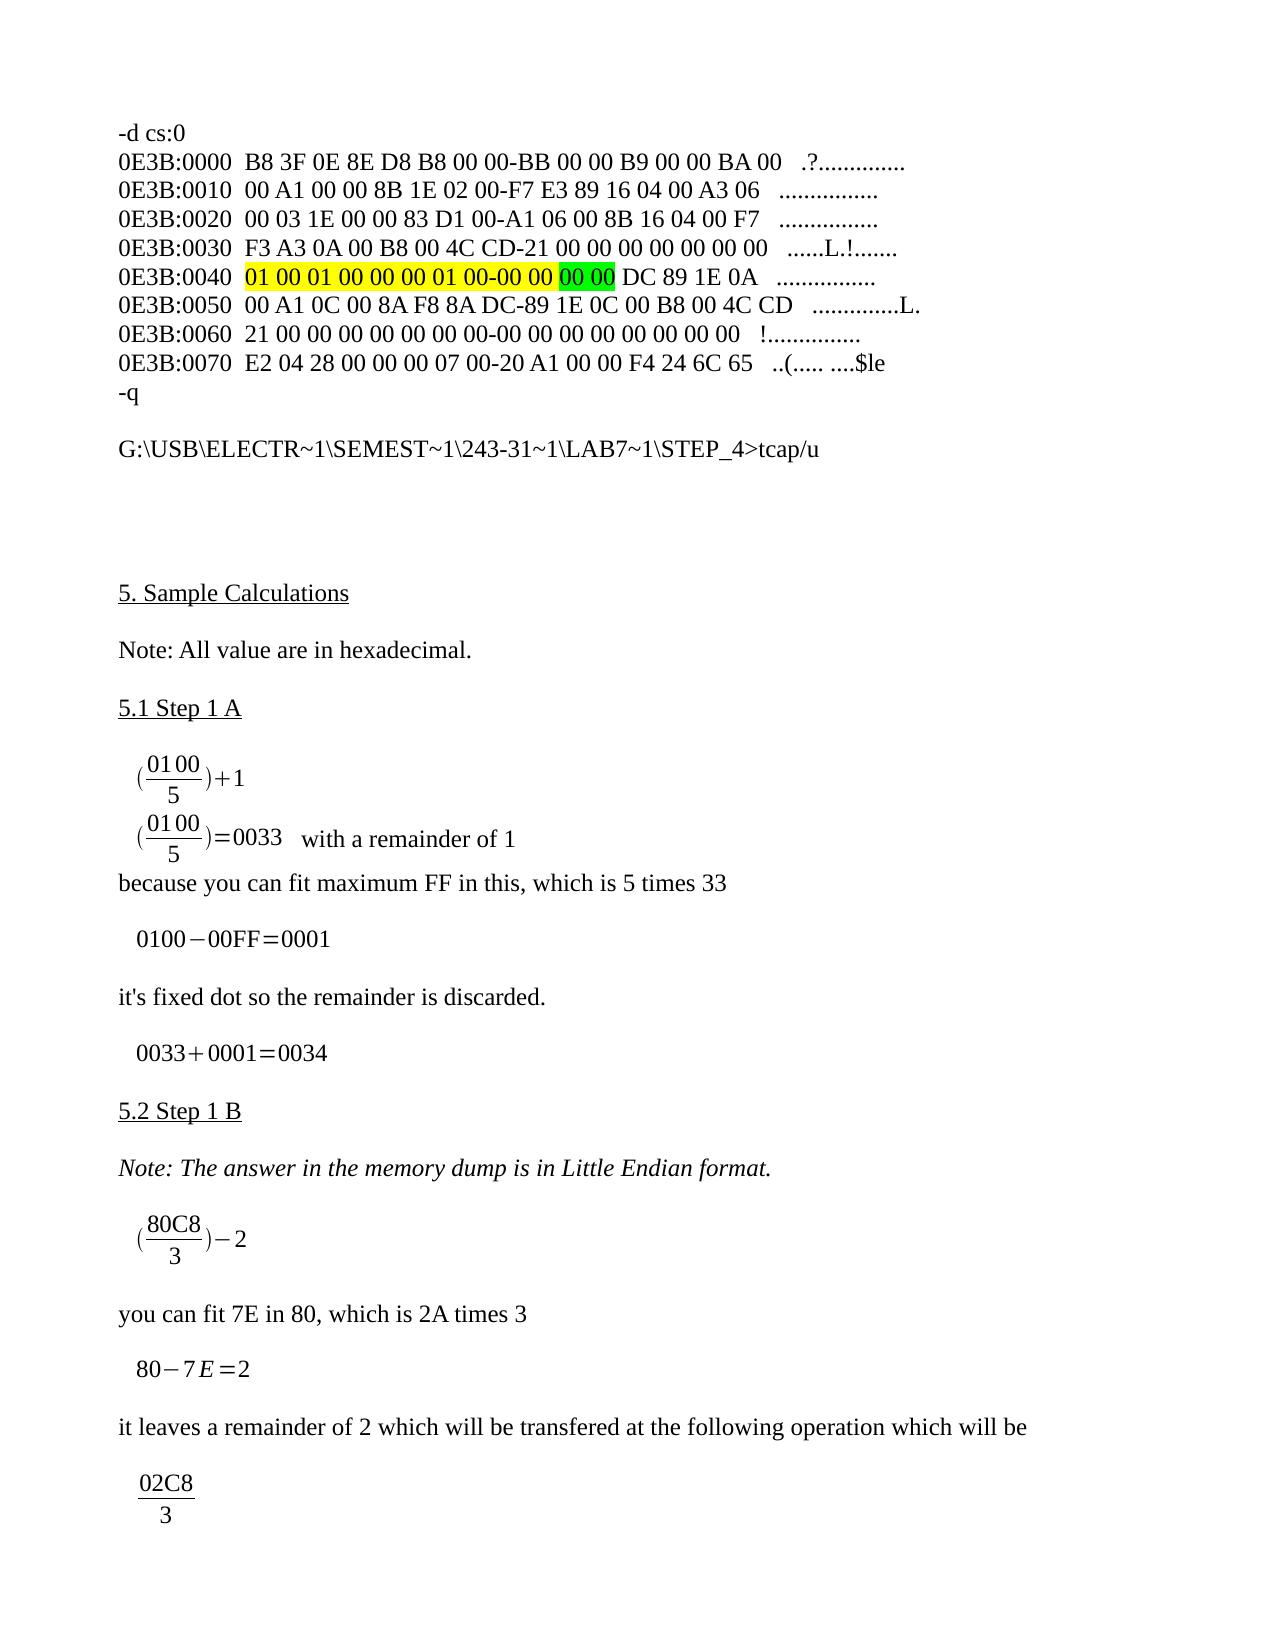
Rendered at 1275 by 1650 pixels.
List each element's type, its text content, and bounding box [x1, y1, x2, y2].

text 5.2 Step 1 B [118, 1096, 1157, 1125]
text -q [118, 377, 1157, 406]
text Note: The answer in the memory dump is in Little Endian format. [118, 1153, 1157, 1182]
text 0E3B:0050 00 A1 0C 00 8A F8 8A DC-89 1E 0C 00 B8 00 4C CD ..............L. [118, 291, 1157, 319]
text 5.1 Step 1 A [118, 693, 1157, 722]
text 0E3B:0070 E2 04 28 00 00 00 07 00-20 A1 00 00 F4 24 6C 65 ..(..... ....$le [118, 348, 1157, 377]
text 5. Sample Calculations [118, 578, 1157, 607]
text 0E3B:0030 F3 A3 0A 00 B8 00 4C CD-21 00 00 00 00 00 00 00 ......L.!....... [118, 233, 1157, 262]
text 0E3B:0040 01 00 01 00 00 00 01 00-00 00 00 00 DC 89 1E 0A ................ [118, 262, 1157, 291]
text 0E3B:0000 B8 3F 0E 8E D8 B8 00 00-BB 00 00 B9 00 00 BA 00 .?.............. [118, 147, 1157, 176]
text 0E3B:0010 00 A1 00 00 8B 1E 02 00-F7 E3 89 16 04 00 A3 06 ................ [118, 176, 1157, 204]
text -d cs:0 [118, 118, 1157, 147]
text G:\USB\ELECTR~1\SEMEST~1\243-31~1\LAB7~1\STEP_4>tcap/u [118, 434, 1157, 463]
text because you can fit maximum FF in this, which is 5 times 33 [118, 868, 1157, 897]
text Note: All value are in hexadecimal. [118, 636, 1157, 664]
text 0E3B:0060 21 00 00 00 00 00 00 00-00 00 00 00 00 00 00 00 !............... [118, 319, 1157, 348]
text you can fit 7E in 80, which is 2A times 3 [118, 1299, 1157, 1327]
text it leaves a remainder of 2 which will be transfered at the following operation which will be [118, 1412, 1157, 1441]
text with a remainder of 1 [118, 809, 1157, 868]
text it's fixed dot so the remainder is discarded. [118, 982, 1157, 1011]
text 0E3B:0020 00 03 1E 00 00 83 D1 00-A1 06 00 8B 16 04 00 F7 ................ [118, 204, 1157, 233]
